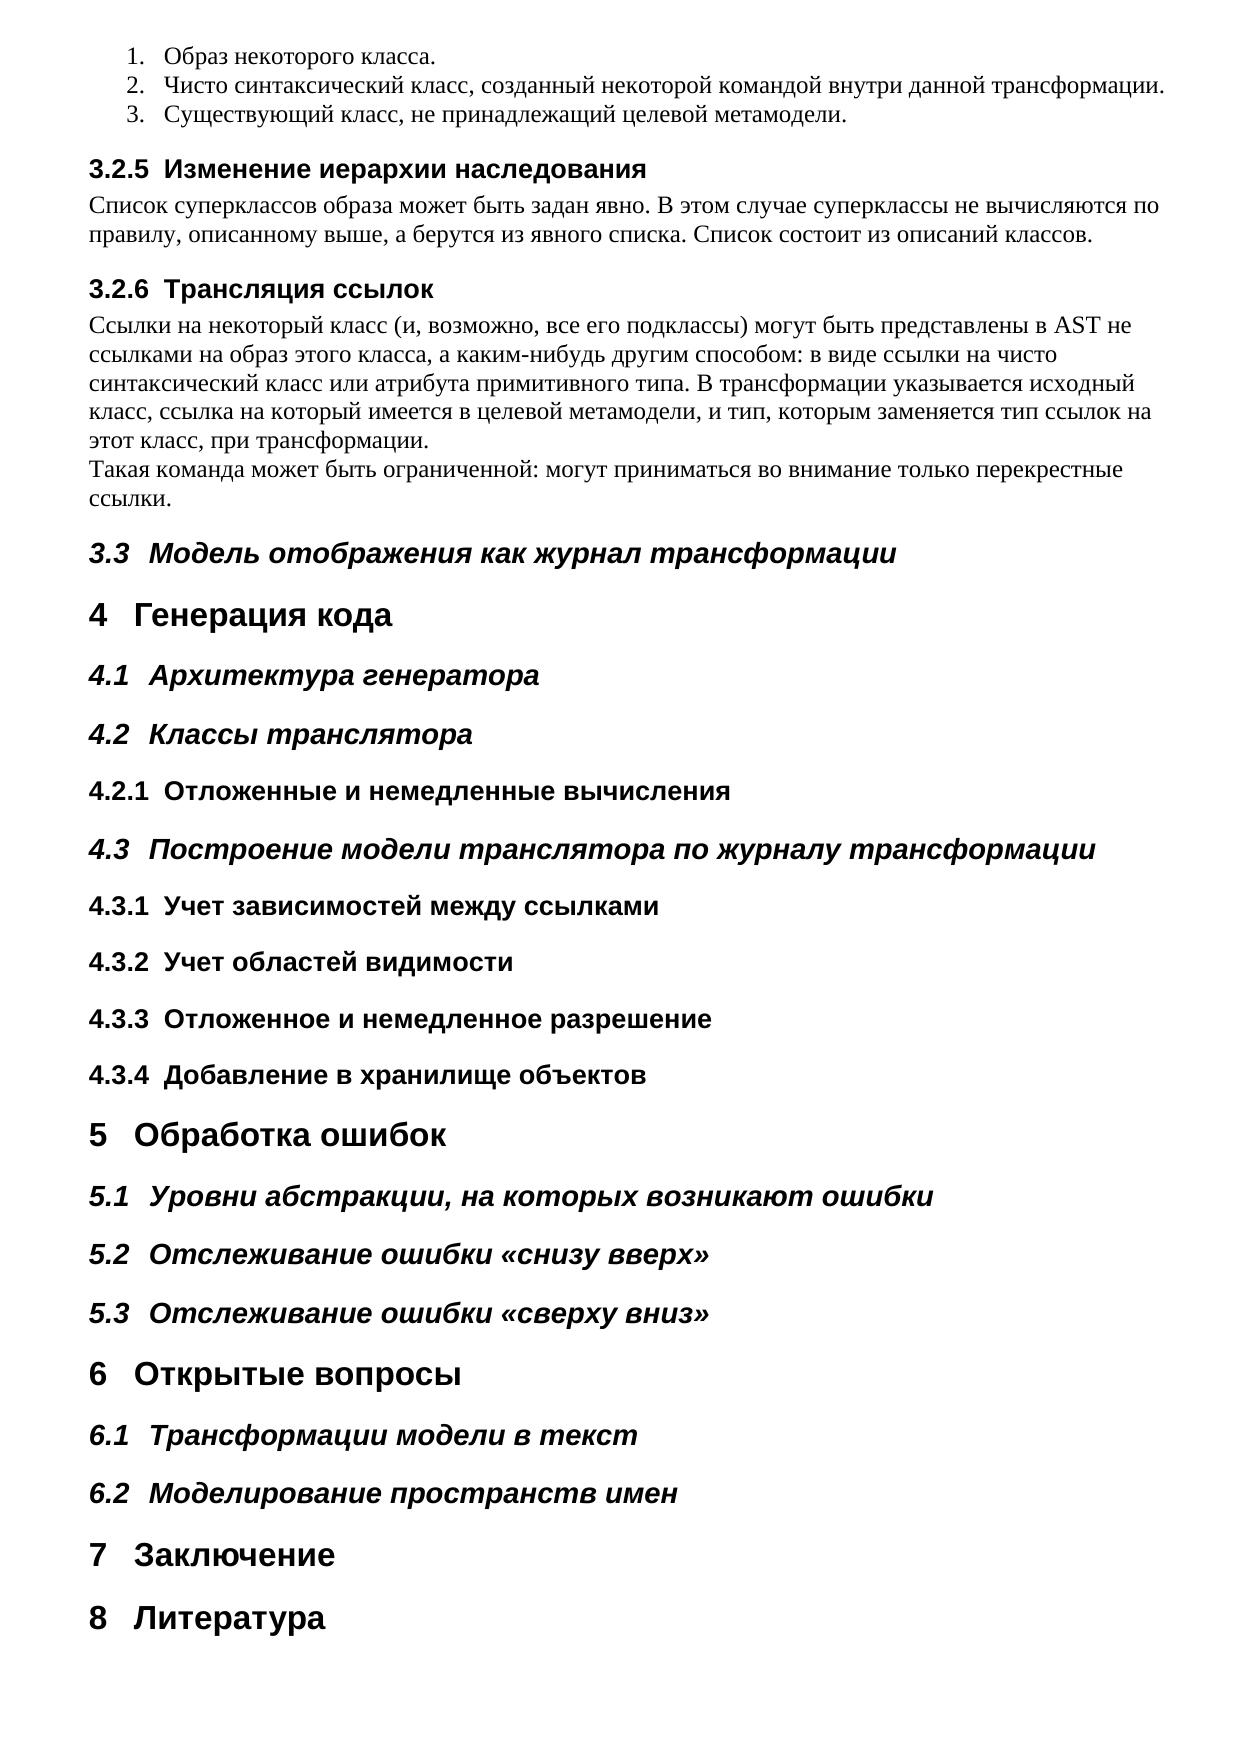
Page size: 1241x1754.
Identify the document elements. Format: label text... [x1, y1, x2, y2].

text Список суперклассов образа может быть задан явно. В этом случае суперклассы не вычисляются по правилу, описанному выше, а берутся из явного списка. Список состоит из описаний классов. [89, 190, 1181, 248]
subtitle Уровни абстракции, на которых возникают ошибки [89, 1179, 1181, 1212]
subtitle Модель отображения как журнал трансформации [89, 536, 1181, 570]
subtitle Заключение [89, 1535, 1181, 1573]
subtitle Добавление в хранилище объектов [89, 1059, 1181, 1090]
subtitle Построение модели транслятора по журналу трансформации [89, 832, 1181, 865]
subtitle Открытые вопросы [89, 1354, 1181, 1393]
subtitle Моделирование пространств имен [89, 1476, 1181, 1510]
list Чисто синтаксический класс, созданный некоторой командой внутри данной трансформации. [126, 70, 1181, 99]
list Образ некоторого класса. [126, 41, 1181, 70]
subtitle Трансформации модели в текст [89, 1418, 1181, 1451]
text Ссылки на некоторый класс (и, возможно, все его подклассы) могут быть представлены в AST не ссылками на образ этого класса, а каким-нибудь другим способом: в виде ссылки на чисто синтаксический класс или атрибута примитивного типа. В трансформации указывается исходный класс, ссылка на который имеется в целевой метамодели, и тип, которым заменяется тип ссылок на этот класс, при трансформации. [89, 310, 1181, 454]
subtitle Учет зависимостей между ссылками [89, 890, 1181, 921]
subtitle Генерация кода [89, 595, 1181, 633]
subtitle Литература [89, 1598, 1181, 1637]
list Существующий класс, не принадлежащий целевой метамодели. [126, 99, 1181, 128]
subtitle Классы транслятора [89, 717, 1181, 750]
subtitle Архитектура генератора [89, 658, 1181, 692]
subtitle Отслеживание ошибки «снизу вверх» [89, 1237, 1181, 1271]
subtitle Обработка ошибок [89, 1115, 1181, 1154]
subtitle Трансляция ссылок [89, 273, 1181, 304]
text Такая команда может быть ограниченной: могут приниматься во внимание только перекрестные ссылки. [89, 454, 1181, 511]
subtitle Отслеживание ошибки «сверху вниз» [89, 1296, 1181, 1329]
subtitle Отложенное и немедленное разрешение [89, 1003, 1181, 1034]
subtitle Отложенные и немедленные вычисления [89, 775, 1181, 807]
subtitle Изменение иерархии наследования [89, 153, 1181, 184]
subtitle Учет областей видимости [89, 946, 1181, 978]
